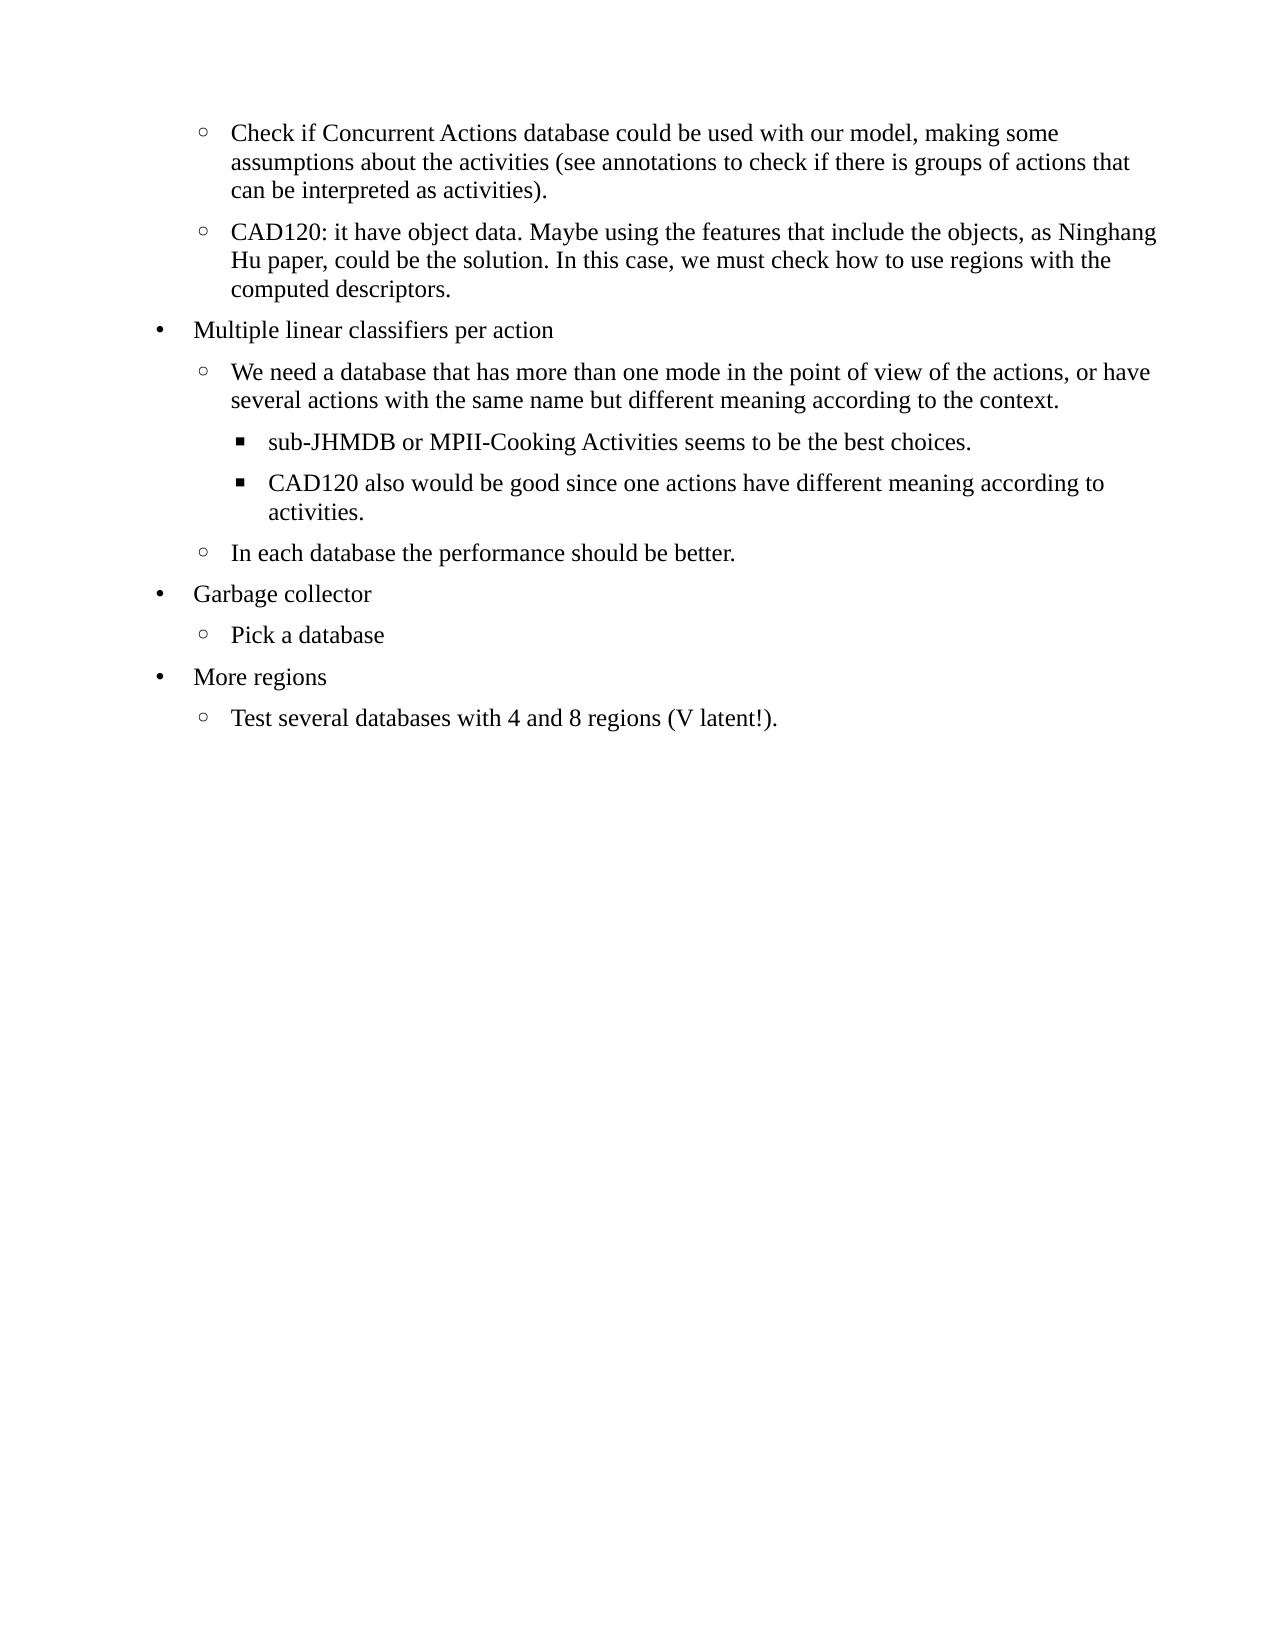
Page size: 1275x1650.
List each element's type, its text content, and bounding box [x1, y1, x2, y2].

list In each database the performance should be better. [193, 538, 1157, 567]
list Pick a database [193, 621, 1157, 649]
list CAD120: it have object data. Maybe using the features that include the objects, as Ninghang Hu paper, could be the solution. In this case, we must check how to use regions with the computed descriptors. [193, 217, 1157, 303]
list We need a database that has more than one mode in the point of view of the actions, or have several actions with the same name but different meaning according to the context. [193, 357, 1157, 414]
list Multiple linear classifiers per action [156, 316, 1157, 344]
list Test several databases with 4 and 8 regions (V latent!). [193, 703, 1157, 732]
list Garbage collector [156, 579, 1157, 608]
list CAD120 also would be good since one actions have different meaning according to activities. [231, 468, 1157, 526]
list sub-JHMDB or MPII-Cooking Activities seems to be the best choices. [231, 427, 1157, 456]
list More regions [156, 662, 1157, 691]
list Check if Concurrent Actions database could be used with our model, making some assumptions about the activities (see annotations to check if there is groups of actions that can be interpreted as activities). [193, 118, 1157, 204]
